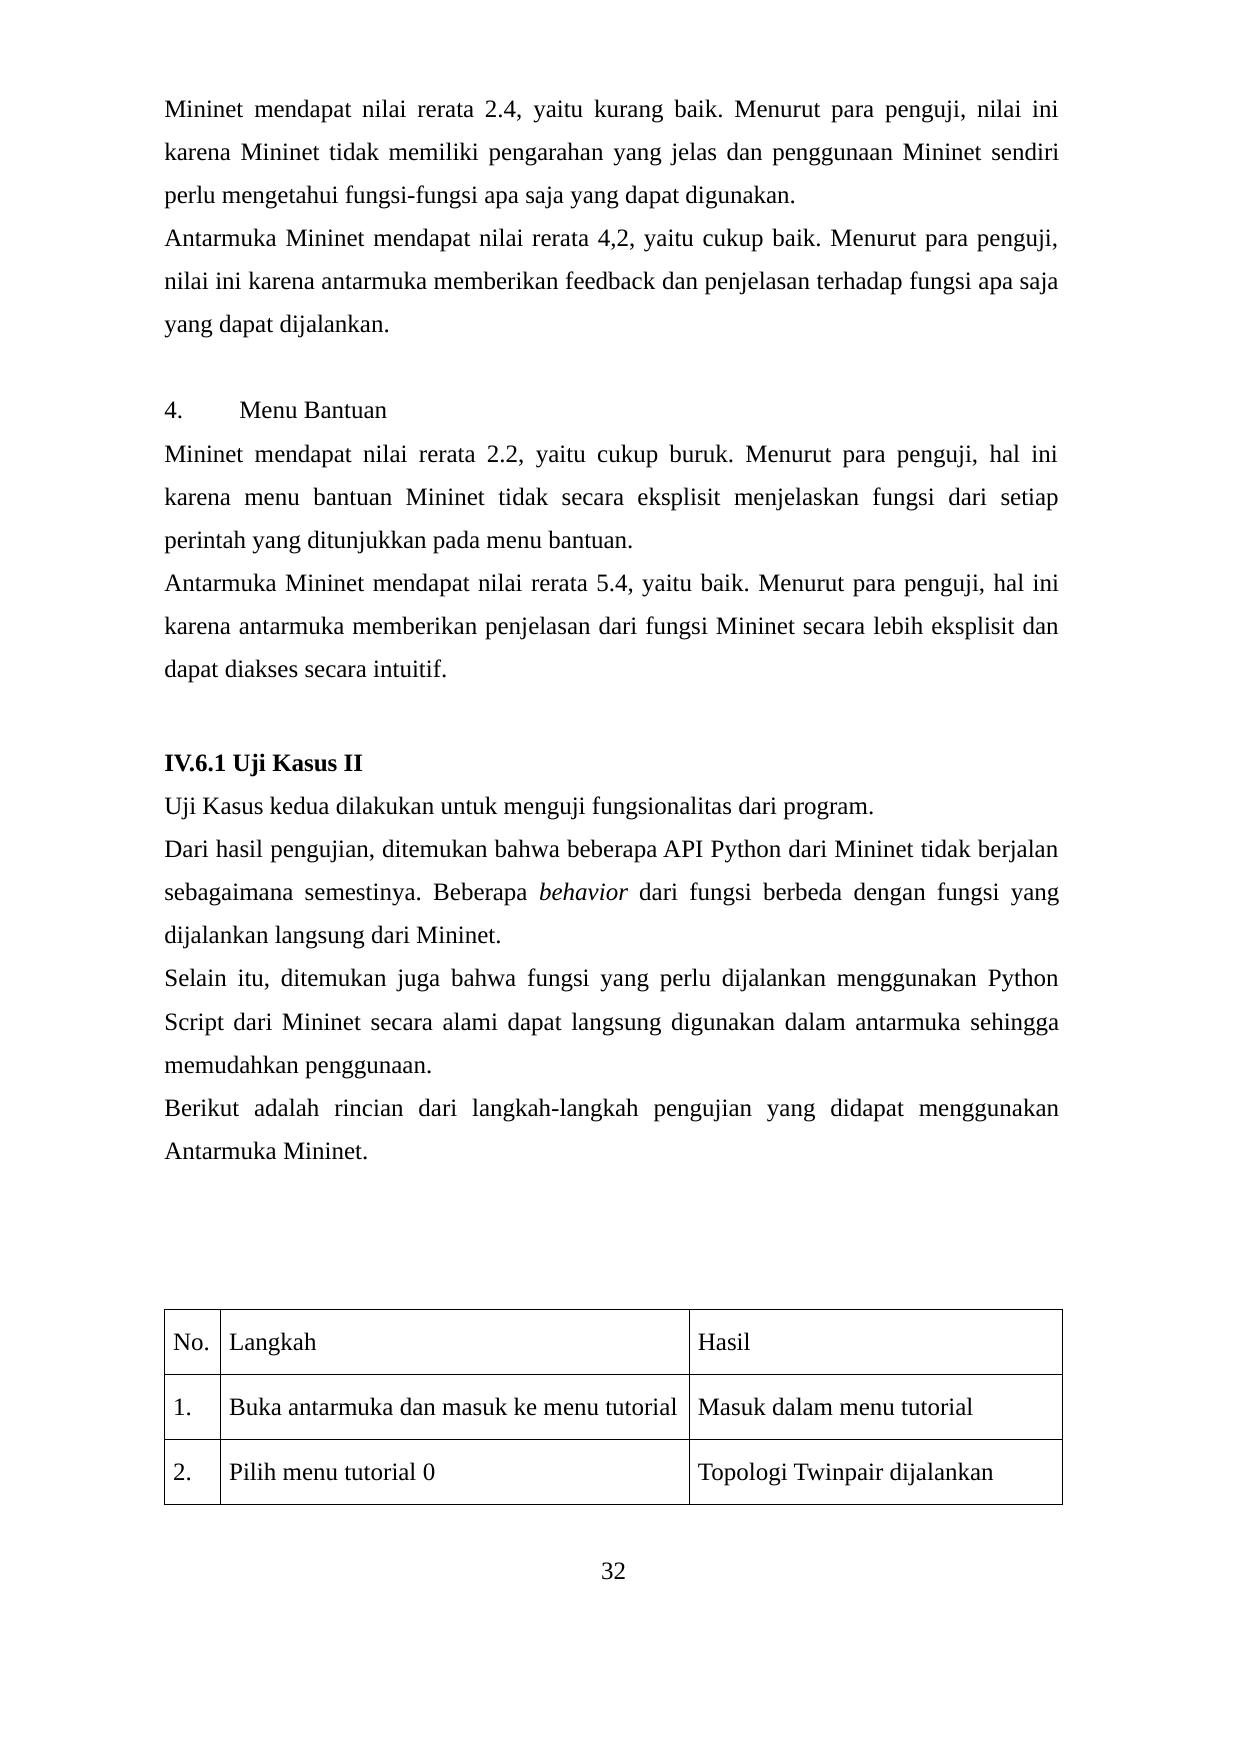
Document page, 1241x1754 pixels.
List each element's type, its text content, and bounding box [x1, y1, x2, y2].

text Uji Kasus kedua dilakukan untuk menguji fungsionalitas dari program. [164, 791, 1059, 820]
text Antarmuka Mininet mendapat nilai rerata 5.4, yaitu baik. Menurut para penguji, hal ini karena antarmuka memberikan penjelasan dari fungsi Mininet secara lebih eksplisit dan dapat diakses secara intuitif. [164, 568, 1059, 683]
table_cell Masuk dalam menu tutorial [690, 1375, 1062, 1439]
table_cell Topologi Twinpair dijalankan [690, 1440, 1062, 1504]
subtitle IV.6.1 Uji Kasus II [164, 748, 1059, 777]
text 4. Menu Bantuan [164, 396, 1059, 424]
table_cell 1. [165, 1375, 220, 1439]
text Dari hasil pengujian, ditemukan bahwa beberapa API Python dari Mininet tidak berjalan sebagaimana semestinya. Beberapa behavior dari fungsi berbeda dengan fungsi yang dijalankan langsung dari Mininet. [164, 834, 1059, 949]
text Mininet mendapat nilai rerata 2.2, yaitu cukup buruk. Menurut para penguji, hal ini karena menu bantuan Mininet tidak secara eksplisit menjelaskan fungsi dari setiap perintah yang ditunjukkan pada menu bantuan. [164, 439, 1059, 554]
text Berikut adalah rincian dari langkah-langkah pengujian yang didapat menggunakan Antarmuka Mininet. [164, 1093, 1059, 1165]
text Selain itu, ditemukan juga bahwa fungsi yang perlu dijalankan menggunakan Python Script dari Mininet secara alami dapat langsung digunakan dalam antarmuka sehingga memudahkan penggunaan. [164, 963, 1059, 1078]
table_cell 2. [165, 1440, 220, 1504]
text Mininet mendapat nilai rerata 2.4, yaitu kurang baik. Menurut para penguji, nilai ini karena Mininet tidak memiliki pengarahan yang jelas dan penggunaan Mininet sendiri perlu mengetahui fungsi-fungsi apa saja yang dapat digunakan. [164, 94, 1059, 209]
table_header Langkah [221, 1310, 689, 1374]
table_cell Buka antarmuka dan masuk ke menu tutorial [221, 1375, 689, 1439]
table_header No. [165, 1310, 220, 1374]
table_header Hasil [690, 1310, 1062, 1374]
text Antarmuka Mininet mendapat nilai rerata 4,2, yaitu cukup baik. Menurut para penguji, nilai ini karena antarmuka memberikan feedback dan penjelasan terhadap fungsi apa saja yang dapat dijalankan. [164, 223, 1059, 338]
table_cell Pilih menu tutorial 0 [221, 1440, 689, 1504]
